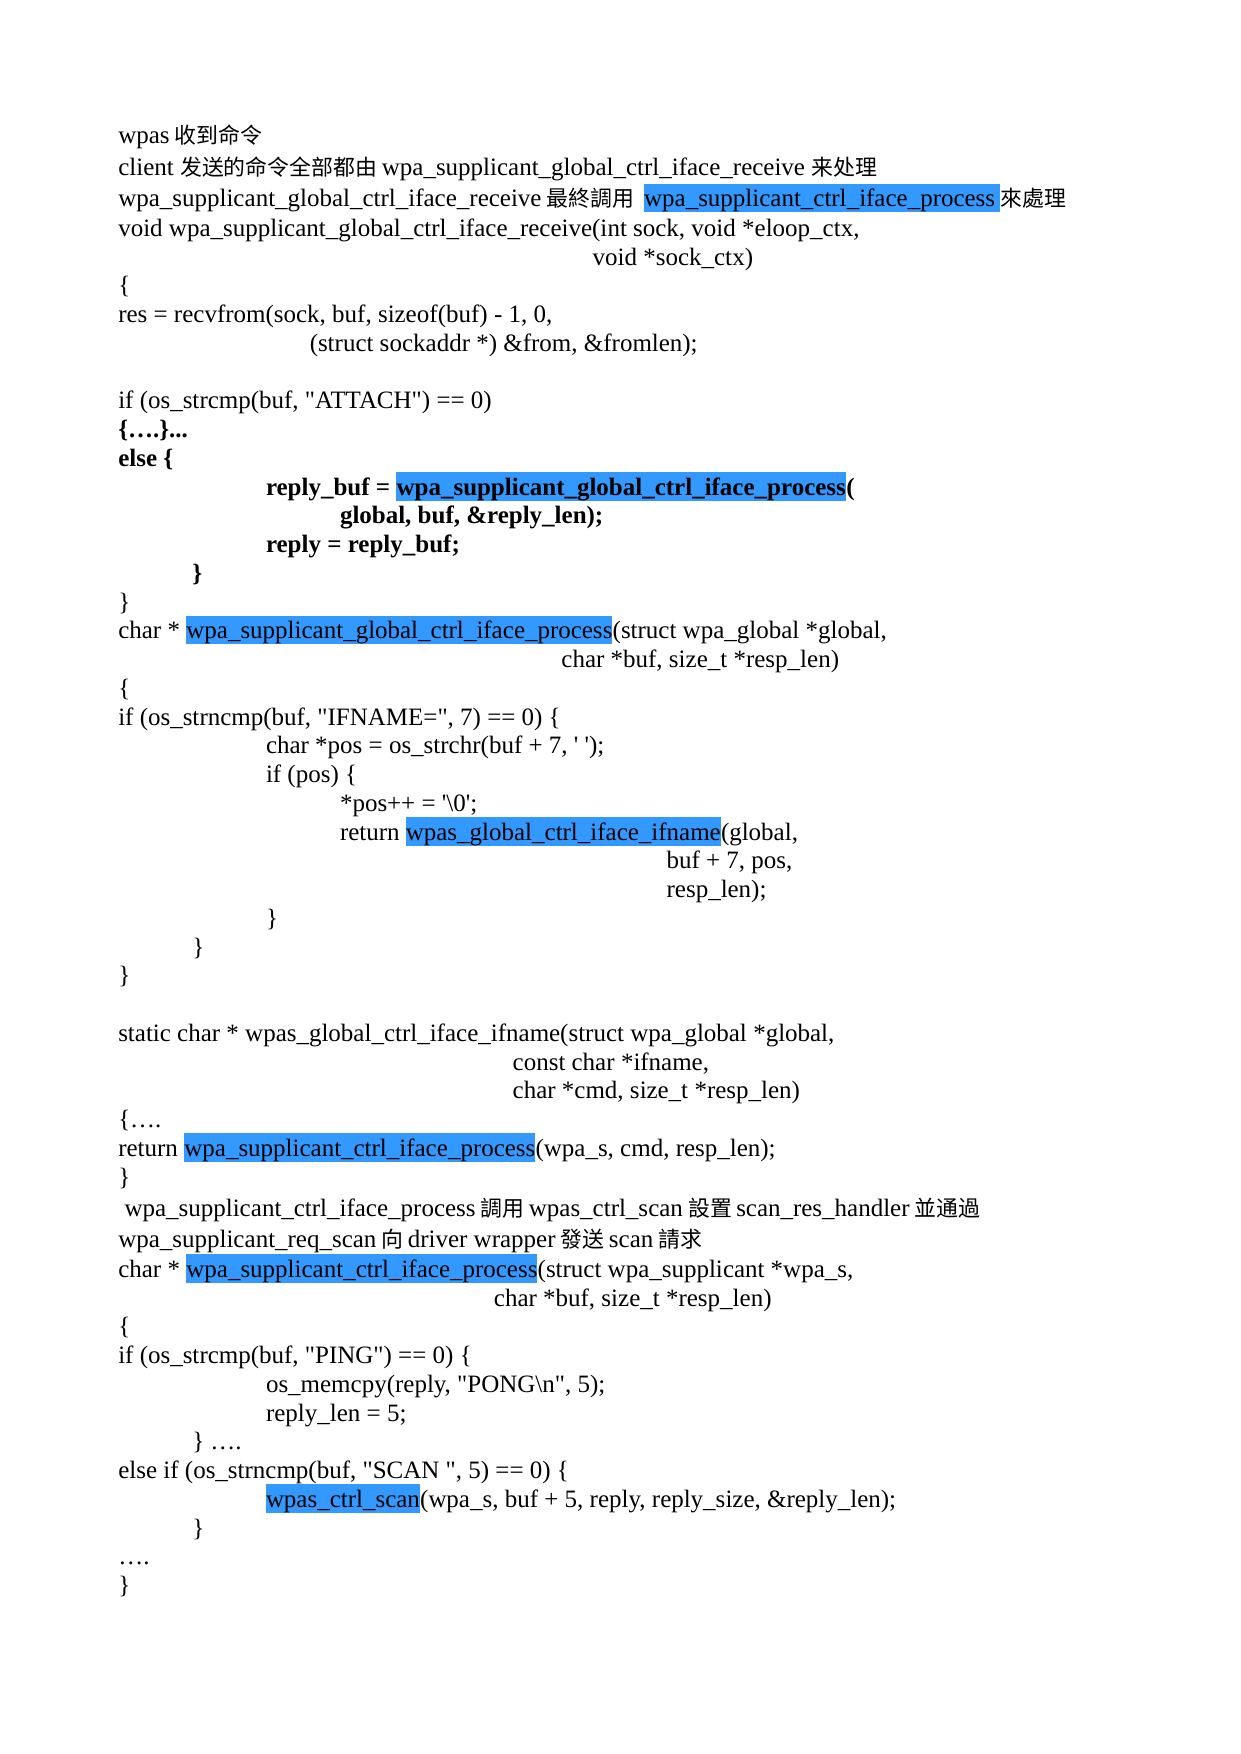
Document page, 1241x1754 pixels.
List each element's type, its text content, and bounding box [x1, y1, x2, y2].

text char *buf, size_t *resp_len) [118, 644, 1122, 673]
text wpas收到命令 [118, 118, 1122, 150]
text if (os_strcmp(buf, "ATTACH") == 0) [118, 386, 1122, 414]
text } [118, 932, 1122, 961]
text char *buf, size_t *resp_len) [118, 1283, 1122, 1311]
text } [118, 558, 1122, 587]
text wpa_supplicant_ctrl_iface_process調用wpas_ctrl_scan設置scan_res_handler並通過 wpa_supplicant_req_scan向driver wrapper發送scan請求 [118, 1191, 1122, 1254]
text { [118, 1311, 1122, 1340]
text buf + 7, pos, [118, 846, 1122, 874]
text client 发送的命令全部都由 wpa_supplicant_global_ctrl_iface_receive 来处理 [118, 150, 1122, 181]
text else if (os_strncmp(buf, "SCAN ", 5) == 0) { [118, 1455, 1122, 1484]
text reply = reply_buf; [118, 529, 1122, 558]
text const char *ifname, [118, 1047, 1122, 1076]
text void wpa_supplicant_global_ctrl_iface_receive(int sock, void *eloop_ctx, [118, 213, 1122, 242]
text static char * wpas_global_ctrl_iface_ifname(struct wpa_global *global, [118, 1018, 1122, 1047]
text if (os_strcmp(buf, "PING") == 0) { [118, 1340, 1122, 1369]
text } …. [118, 1426, 1122, 1455]
text char *cmd, size_t *resp_len) [118, 1076, 1122, 1104]
text os_memcpy(reply, "PONG\n", 5); [118, 1369, 1122, 1398]
text { [118, 673, 1122, 702]
text (struct sockaddr *) &from, &fromlen); [118, 328, 1122, 357]
text reply_len = 5; [118, 1398, 1122, 1426]
text wpa_supplicant_global_ctrl_iface_receive最終調用 wpa_supplicant_ctrl_iface_process來處理 [118, 181, 1122, 213]
text resp_len); [118, 874, 1122, 903]
text if (os_strncmp(buf, "IFNAME=", 7) == 0) { [118, 702, 1122, 731]
text char * wpa_supplicant_ctrl_iface_process(struct wpa_supplicant *wpa_s, [118, 1254, 1122, 1283]
text {…. [118, 1104, 1122, 1133]
text void *sock_ctx) [118, 242, 1122, 271]
text if (pos) { [118, 759, 1122, 788]
text global, buf, &reply_len); [118, 501, 1122, 529]
text } [118, 961, 1122, 989]
text } [118, 903, 1122, 932]
text } [118, 587, 1122, 616]
text …. [118, 1541, 1122, 1570]
text } [118, 1570, 1122, 1599]
text {….}... [118, 414, 1122, 443]
text } [118, 1162, 1122, 1191]
text wpas_ctrl_scan(wpa_s, buf + 5, reply, reply_size, &reply_len); [118, 1484, 1122, 1513]
text { [118, 271, 1122, 299]
text return wpa_supplicant_ctrl_iface_process(wpa_s, cmd, resp_len); [118, 1133, 1122, 1162]
text reply_buf = wpa_supplicant_global_ctrl_iface_process( [118, 472, 1122, 501]
text char *pos = os_strchr(buf + 7, ' '); [118, 731, 1122, 759]
text else { [118, 443, 1122, 472]
text char * wpa_supplicant_global_ctrl_iface_process(struct wpa_global *global, [118, 616, 1122, 644]
text *pos++ = '\0'; [118, 788, 1122, 817]
text } [118, 1513, 1122, 1541]
text return wpas_global_ctrl_iface_ifname(global, [118, 817, 1122, 846]
text res = recvfrom(sock, buf, sizeof(buf) - 1, 0, [118, 299, 1122, 328]
